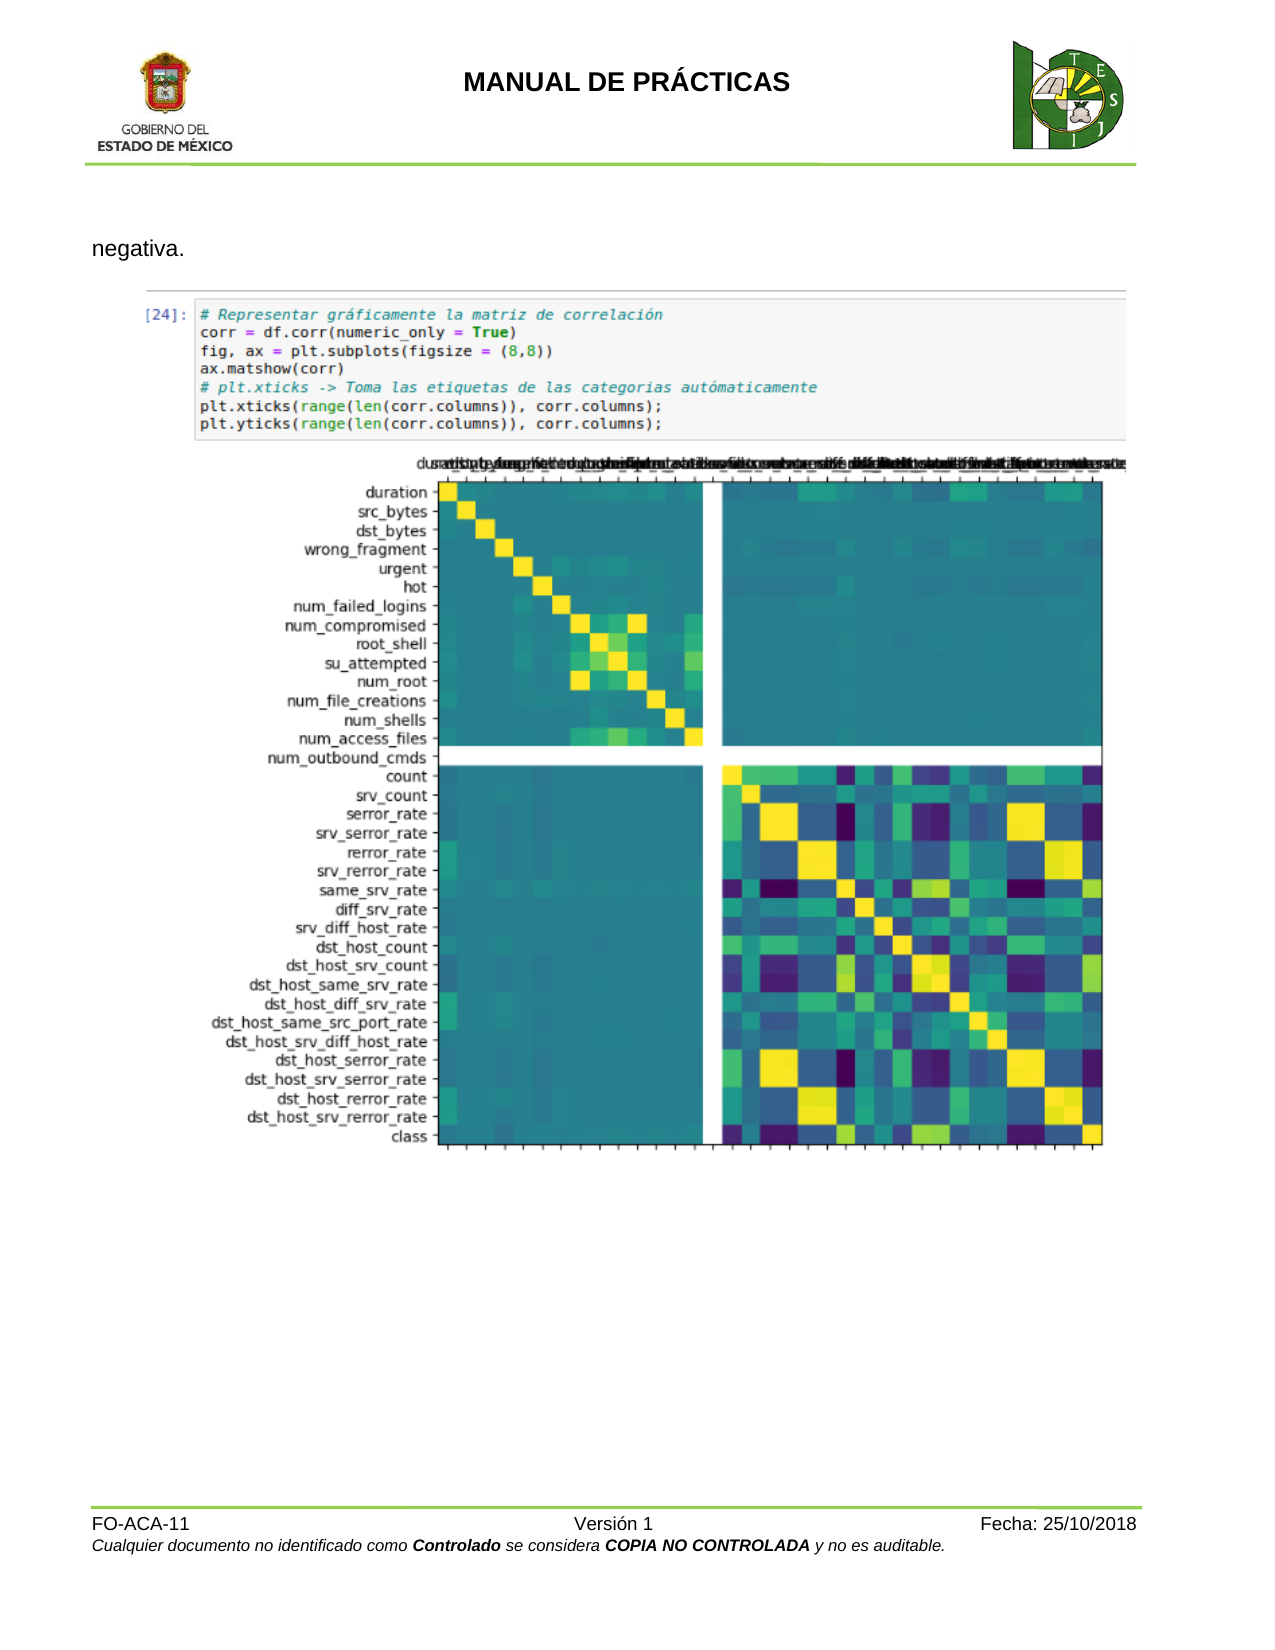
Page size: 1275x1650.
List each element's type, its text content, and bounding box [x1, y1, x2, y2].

picture [146, 289, 1127, 1163]
picture [1012, 40, 1130, 156]
picture [89, 41, 235, 160]
text negativa. [92, 235, 1177, 287]
